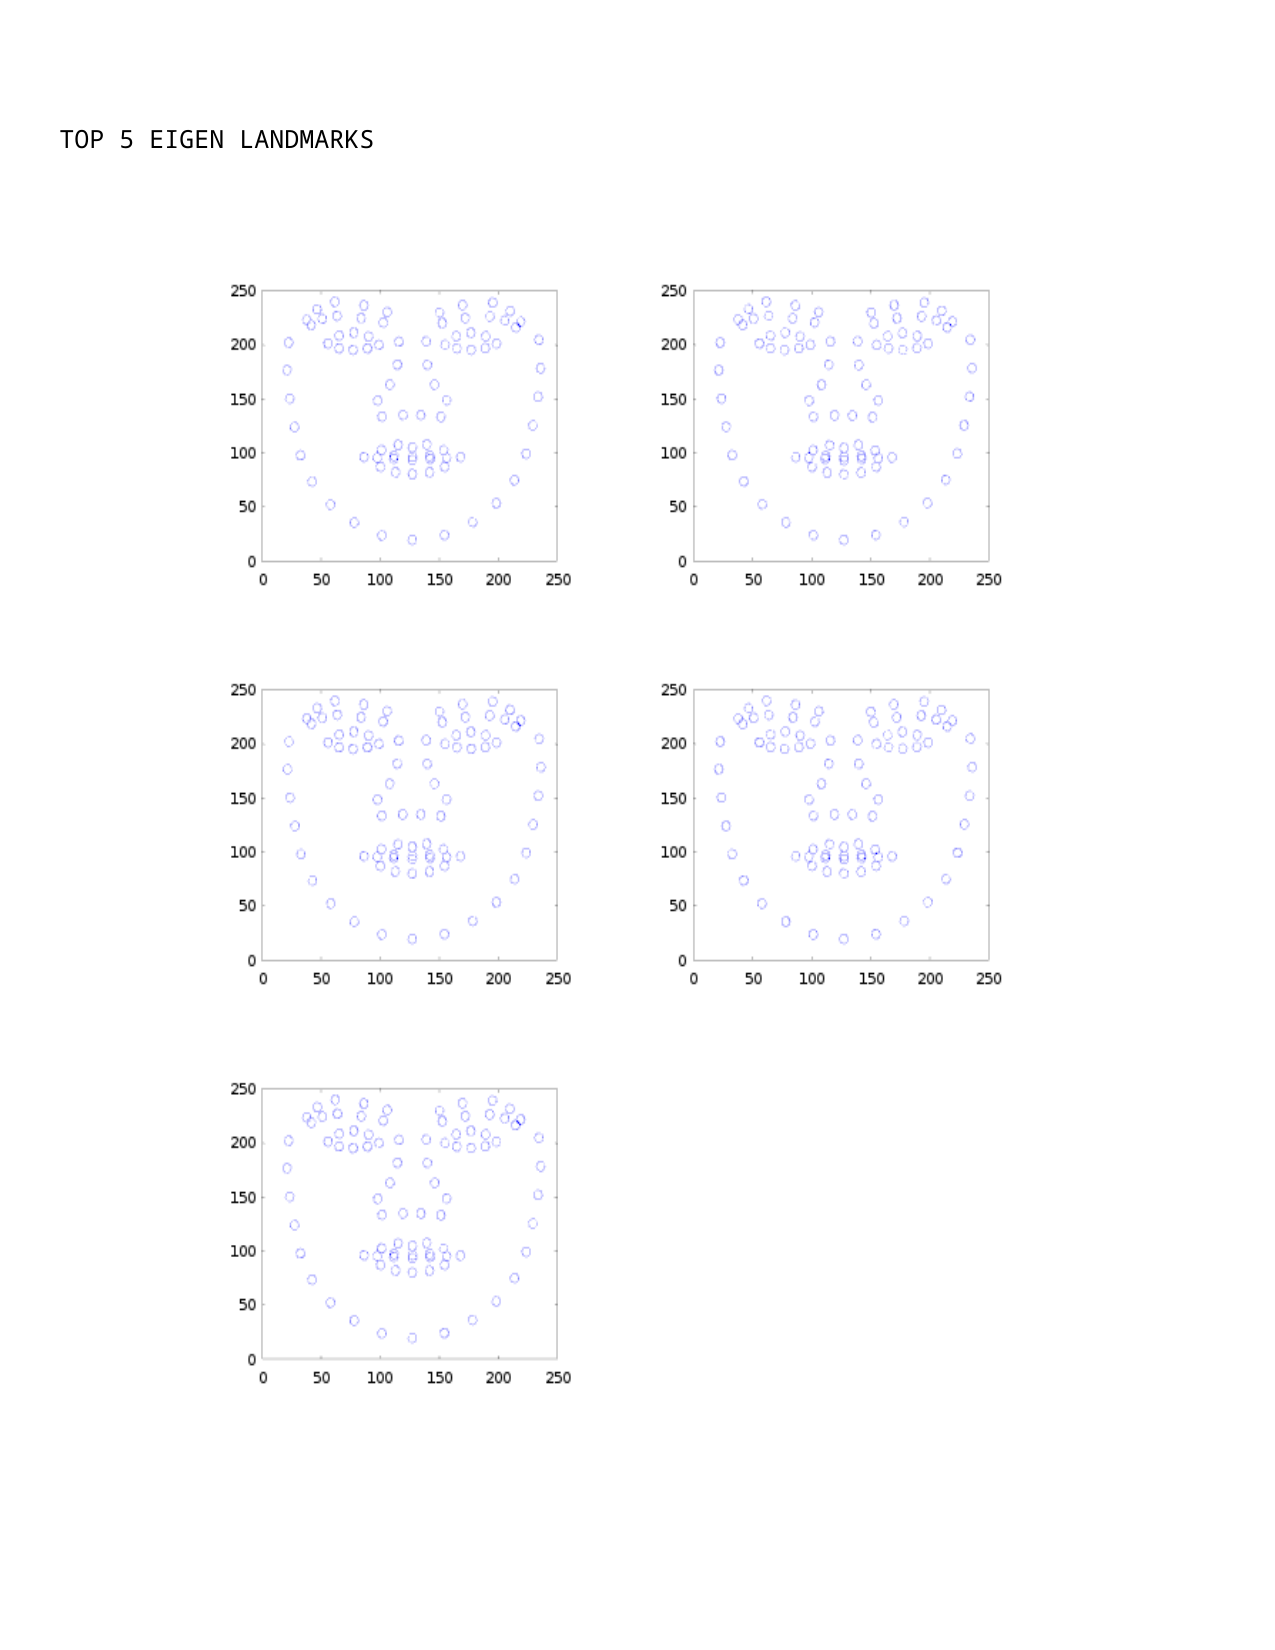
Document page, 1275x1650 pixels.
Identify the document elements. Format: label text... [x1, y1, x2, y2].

text TOP 5 EIGEN LANDMARKS [59, 122, 1216, 156]
picture [169, 222, 791, 1463]
